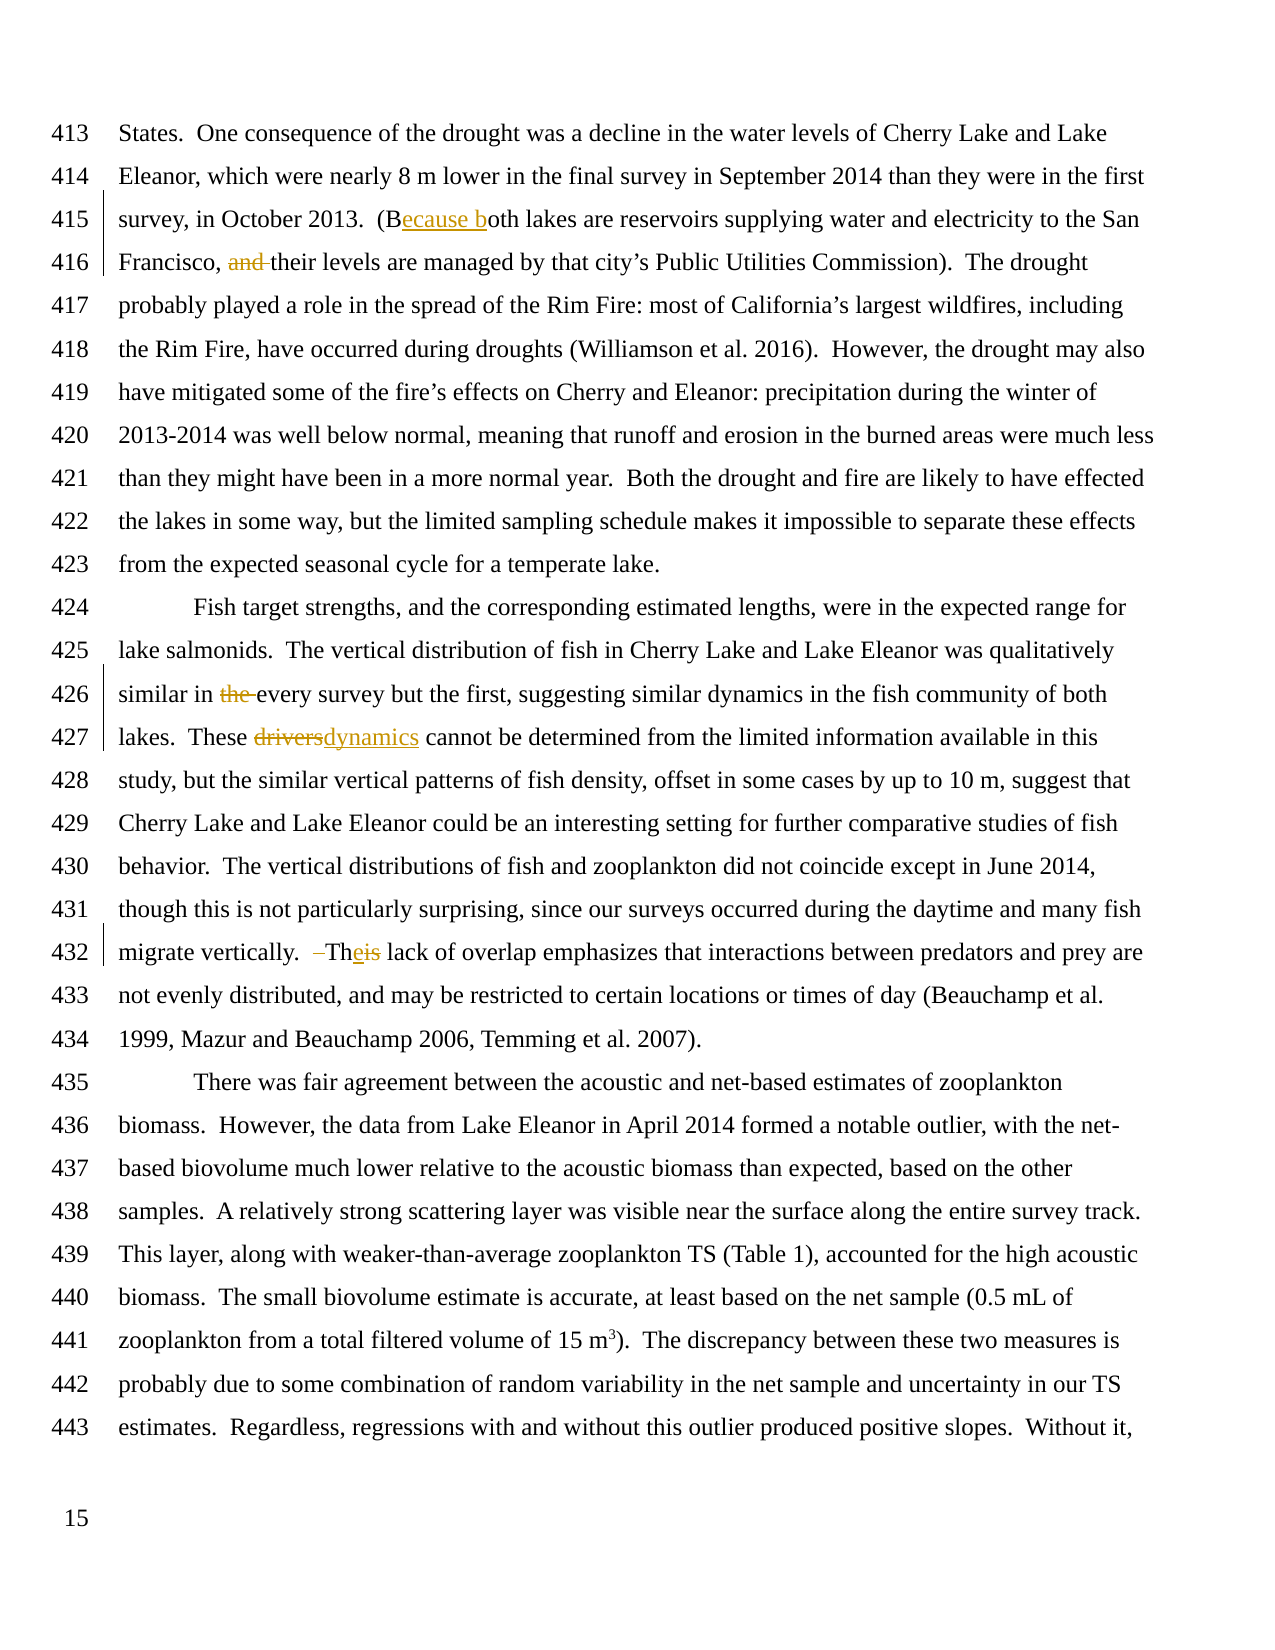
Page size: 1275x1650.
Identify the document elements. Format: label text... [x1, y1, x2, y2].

text States. One consequence of the drought was a decline in the water levels of Cherry Lake and Lake Eleanor, which were nearly 8 m lower in the final survey in September 2014 than they were in the first survey, in October 2013. (Because both lakes are reservoirs supplying water and electricity to the San Francisco, their levels are managed by that city’s Public Utilities Commission). The drought probably played a role in the spread of the Rim Fire: most of California’s largest wildfires, including the Rim Fire, have occurred during droughts (Williamson et al. 2016)⁠. However, the drought may also have mitigated some of the fire’s effects on Cherry and Eleanor: precipitation during the winter of 2013-2014 was well below normal, meaning that runoff and erosion in the burned areas were much less than they might have been in a more normal year. Both the drought and fire are likely to have effected the lakes in some way, but the limited sampling schedule makes it impossible to separate these effects from the expected seasonal cycle for a temperate lake. [118, 118, 1157, 578]
text There was fair agreement between the acoustic and net-based estimates of zooplankton biomass. However, the data from Lake Eleanor in April 2014 formed a notable outlier, with the net-based biovolume much lower relative to the acoustic biomass than expected, based on the other samples. A relatively strong scattering layer was visible near the surface along the entire survey track. This layer, along with weaker-than-average zooplankton TS (Table 1), accounted for the high acoustic biomass. The small biovolume estimate is accurate, at least based on the net sample (0.5 mL of zooplankton from a total filtered volume of 15 m3). The discrepancy between these two measures is probably due to some combination of random variability in the net sample and uncertainty in our TS estimates. Regardless, regressions with and without this outlier produced positive slopes. Without it, [118, 1067, 1157, 1441]
text Fish target strengths, and the corresponding estimated lengths, were in the expected range for lake salmonids. The vertical distribution of fish in Cherry Lake and Lake Eleanor was qualitatively similar in every survey but the first, suggesting similar dynamics in the fish community of both lakes. These dynamics cannot be determined from the limited information available in this study, but the similar vertical patterns of fish density, offset in some cases by up to 10 m, suggest that Cherry Lake and Lake Eleanor could be an interesting setting for further comparative studies of fish behavior. The vertical distributions of fish and zooplankton did not coincide except in June 2014, though this is not particularly surprising, since our surveys occurred during the daytime and many fish migrate vertically. The lack of overlap emphasizes that interactions between predators and prey are not evenly distributed, and may be restricted to certain locations or times of day (Beauchamp et al. 1999, Mazur and Beauchamp 2006, Temming et al. 2007)⁠. [118, 592, 1157, 1052]
